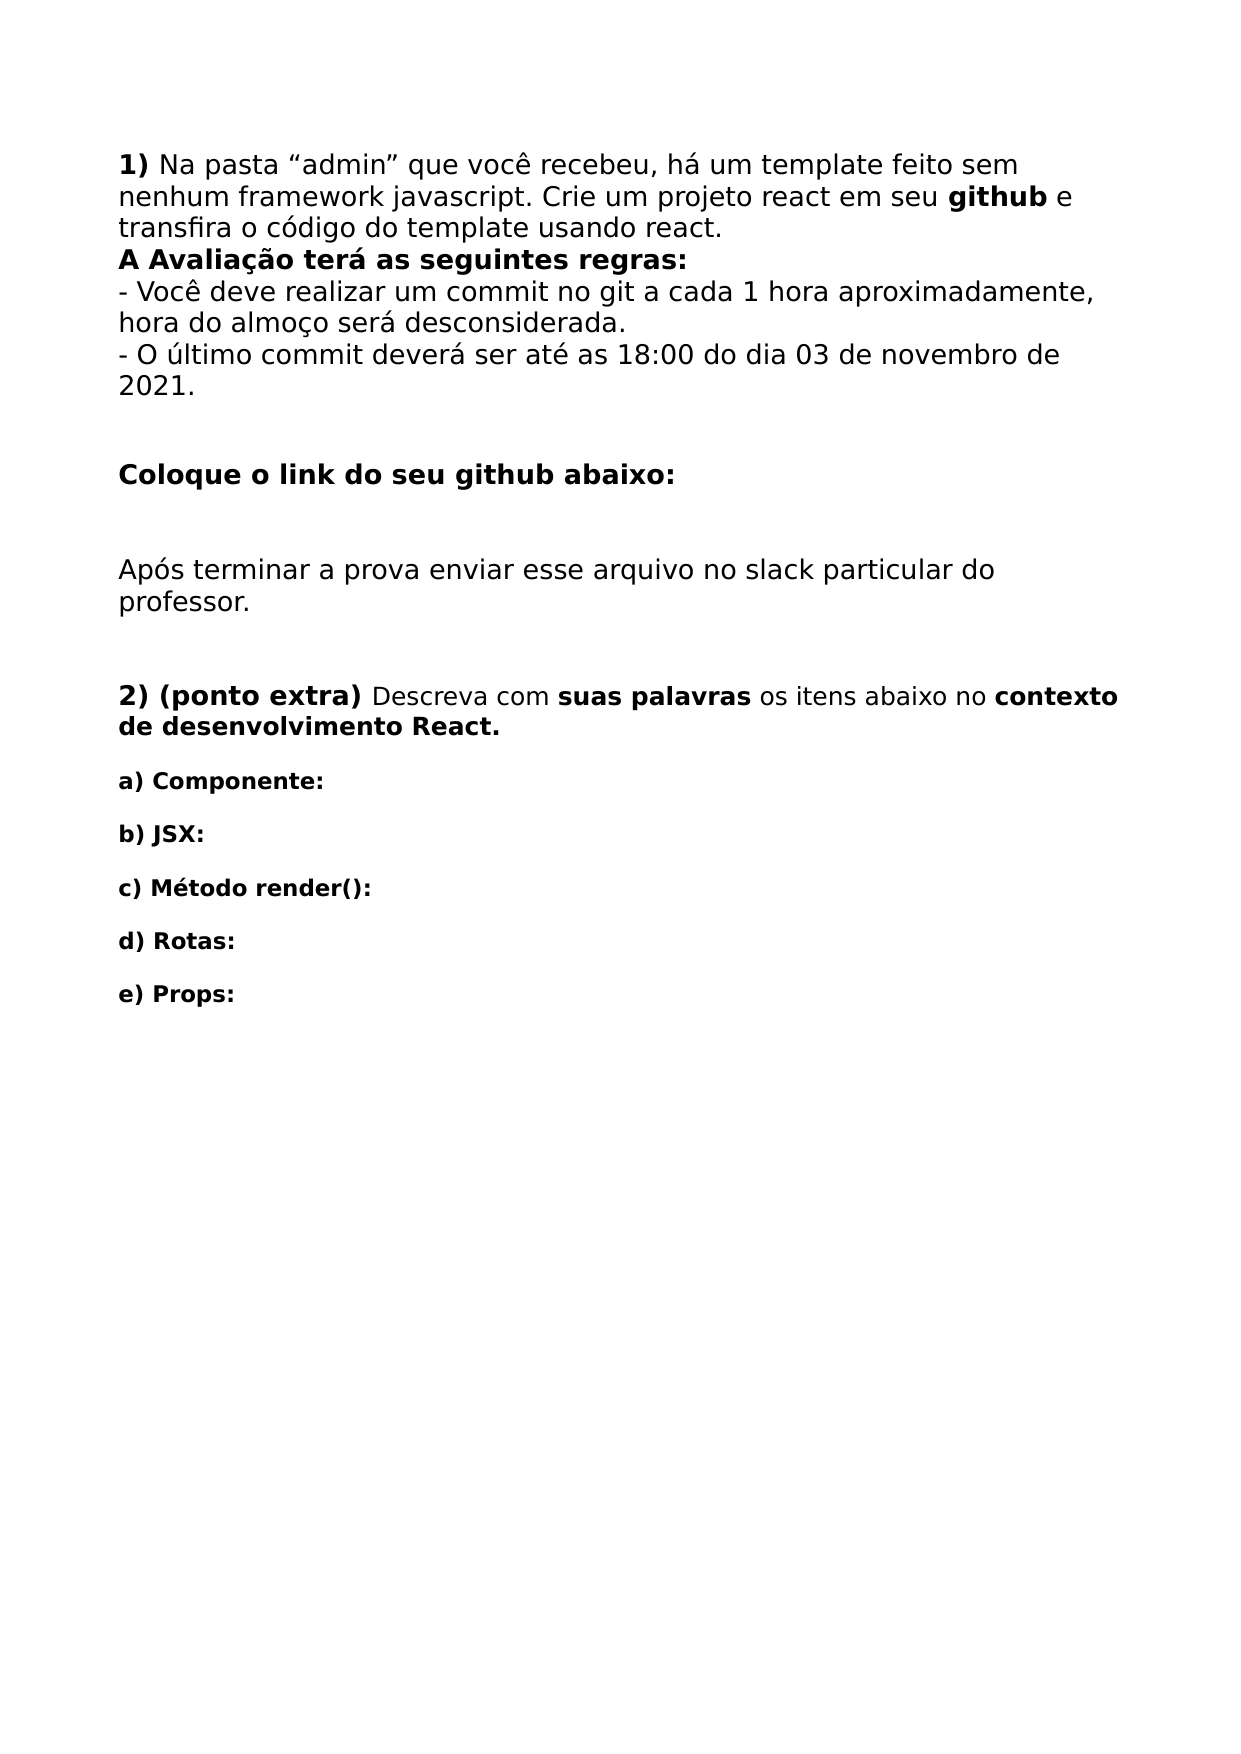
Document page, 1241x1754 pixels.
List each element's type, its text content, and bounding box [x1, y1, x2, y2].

text 1) Na pasta “admin” que você recebeu, há um template feito sem nenhum framework javascript. Crie um projeto react em seu github e transfira o código do template usando react. [118, 150, 1122, 244]
text a) Componente: [118, 768, 1122, 795]
text 2) (ponto extra) Descreva com suas palavras os itens abaixo no contexto de desenvolvimento React. [118, 681, 1122, 741]
text b) JSX: [118, 821, 1122, 848]
text - O último commit deverá ser até as 18:00 do dia 03 de novembro de 2021. [118, 339, 1122, 402]
text e) Props: [118, 981, 1122, 1008]
text - Você deve realizar um commit no git a cada 1 hora aproximadamente, hora do almoço será desconsiderada. [118, 276, 1122, 339]
text Após terminar a prova enviar esse arquivo no slack particular do professor. [118, 523, 1122, 617]
text c) Método render(): [118, 875, 1122, 901]
text Coloque o link do seu github abaixo: [118, 460, 1122, 491]
text A Avaliação terá as seguintes regras: [118, 244, 1122, 276]
text d) Rotas: [118, 928, 1122, 955]
